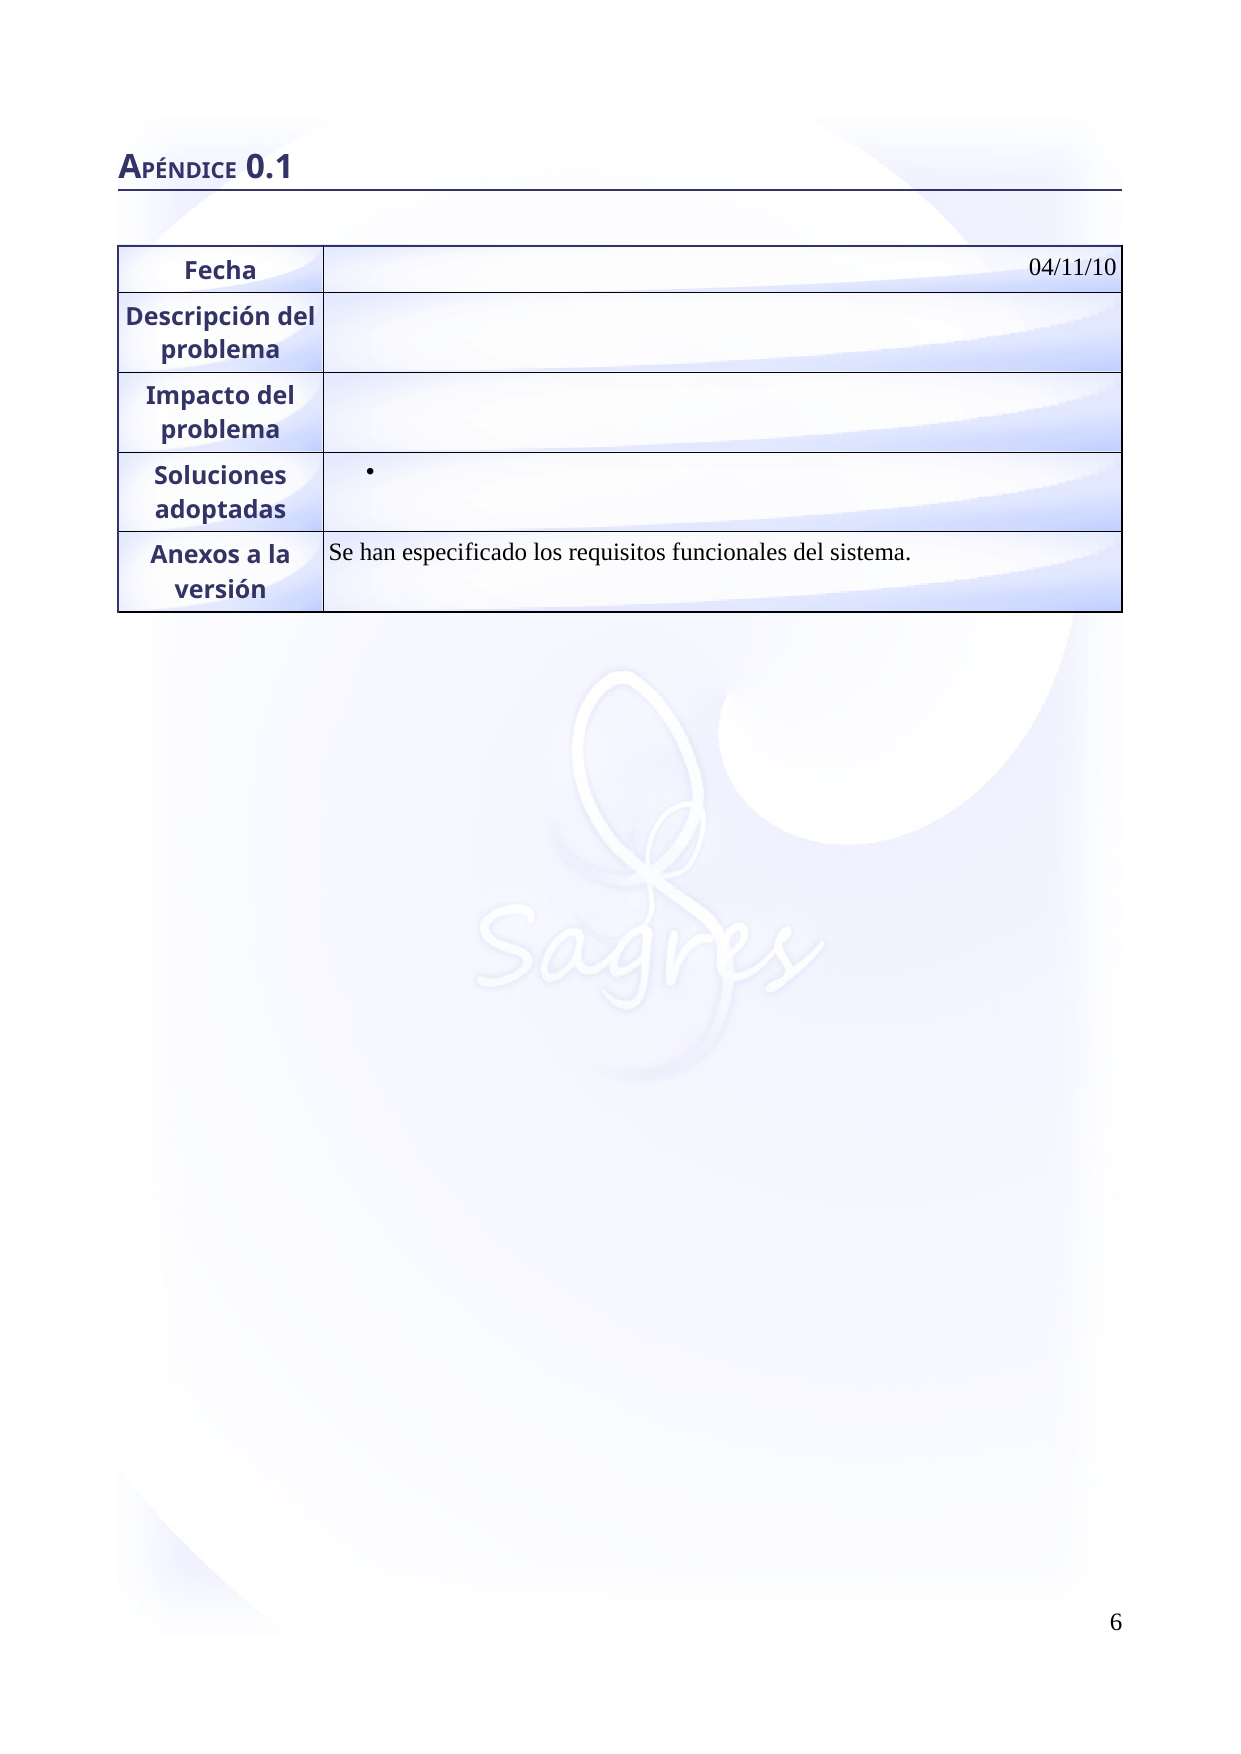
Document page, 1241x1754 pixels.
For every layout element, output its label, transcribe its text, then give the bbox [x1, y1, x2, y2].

subtitle Apéndice 0.1 [118, 143, 1122, 189]
table_cell Anexos a la versión [119, 532, 323, 611]
table_cell [324, 293, 1121, 372]
table_header 11/04/10 [324, 247, 1121, 292]
table_cell Descripción del problema [119, 293, 323, 372]
table_cell Se han especificado los requisitos funcionales del sistema. [324, 532, 1121, 611]
table_cell [324, 373, 1121, 452]
table_cell [324, 453, 1121, 531]
table_cell Impacto del problema [119, 373, 323, 452]
table_cell Soluciones adoptadas [119, 453, 323, 531]
picture [118, 191, 1122, 245]
table_header Fecha [119, 247, 323, 292]
picture [118, 613, 1122, 1636]
picture [118, 118, 1122, 143]
